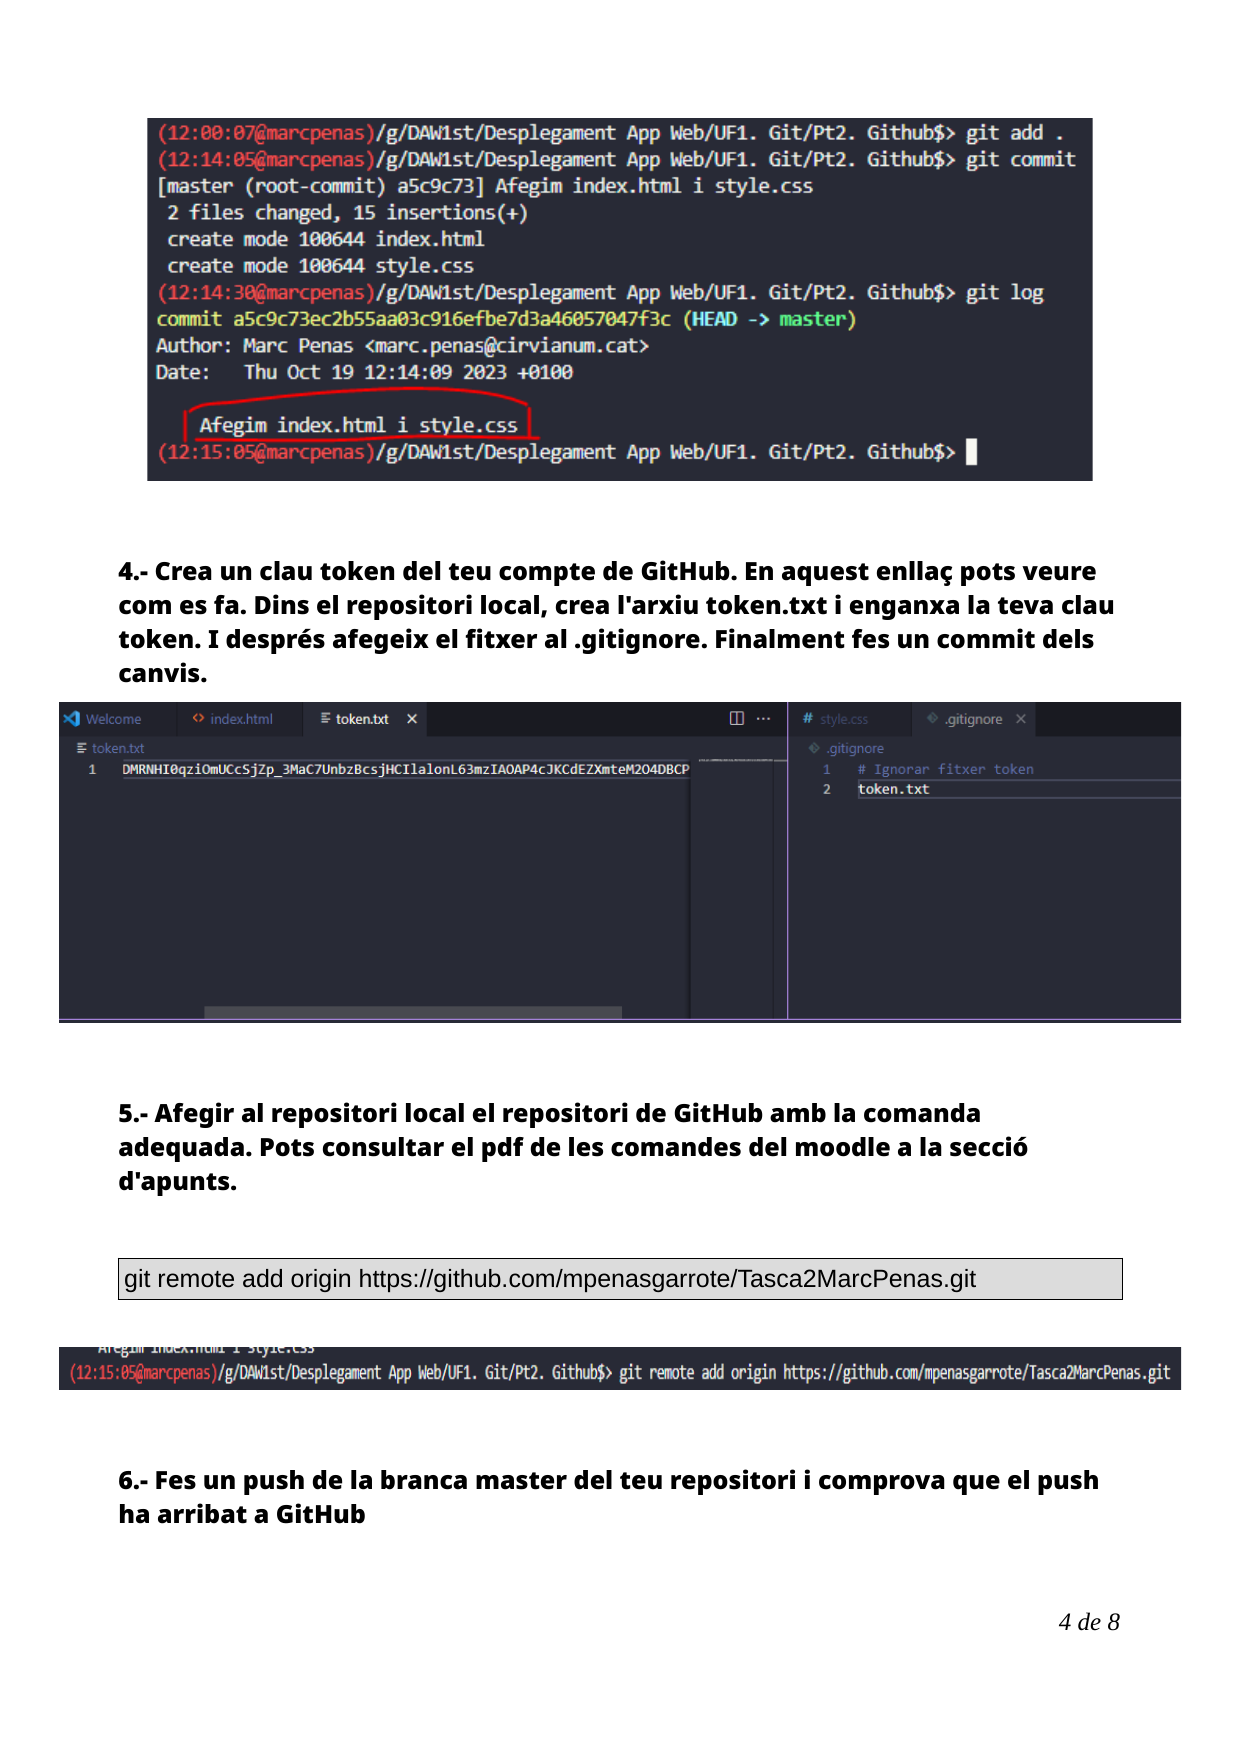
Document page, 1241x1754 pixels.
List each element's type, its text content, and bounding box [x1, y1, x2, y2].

subtitle 4.- Crea un clau token del teu compte de GitHub. En aquest enllaç pots veure com es fa. Dins el repositori local, crea l'arxiu token.txt i enganxa la teva clau token. I després afegeix el fitxer al .gitignore. Finalment fes un commit dels canvis. [118, 553, 1122, 689]
table_header git remote add origin https://github.com/mpenasgarrote/Tasca2MarcPenas.git [119, 1259, 1122, 1299]
subtitle 5.- Afegir al repositori local el repositori de GitHub amb la comanda adequada. Pots consultar el pdf de les comandes del moodle a la secció d'apunts. [118, 1095, 1122, 1198]
picture [147, 118, 1093, 481]
subtitle 6.- Fes un push de la branca master del teu repositori i comprova que el push ha arribat a GitHub [118, 1463, 1122, 1531]
picture [59, 702, 1182, 1023]
picture [59, 1347, 1182, 1390]
